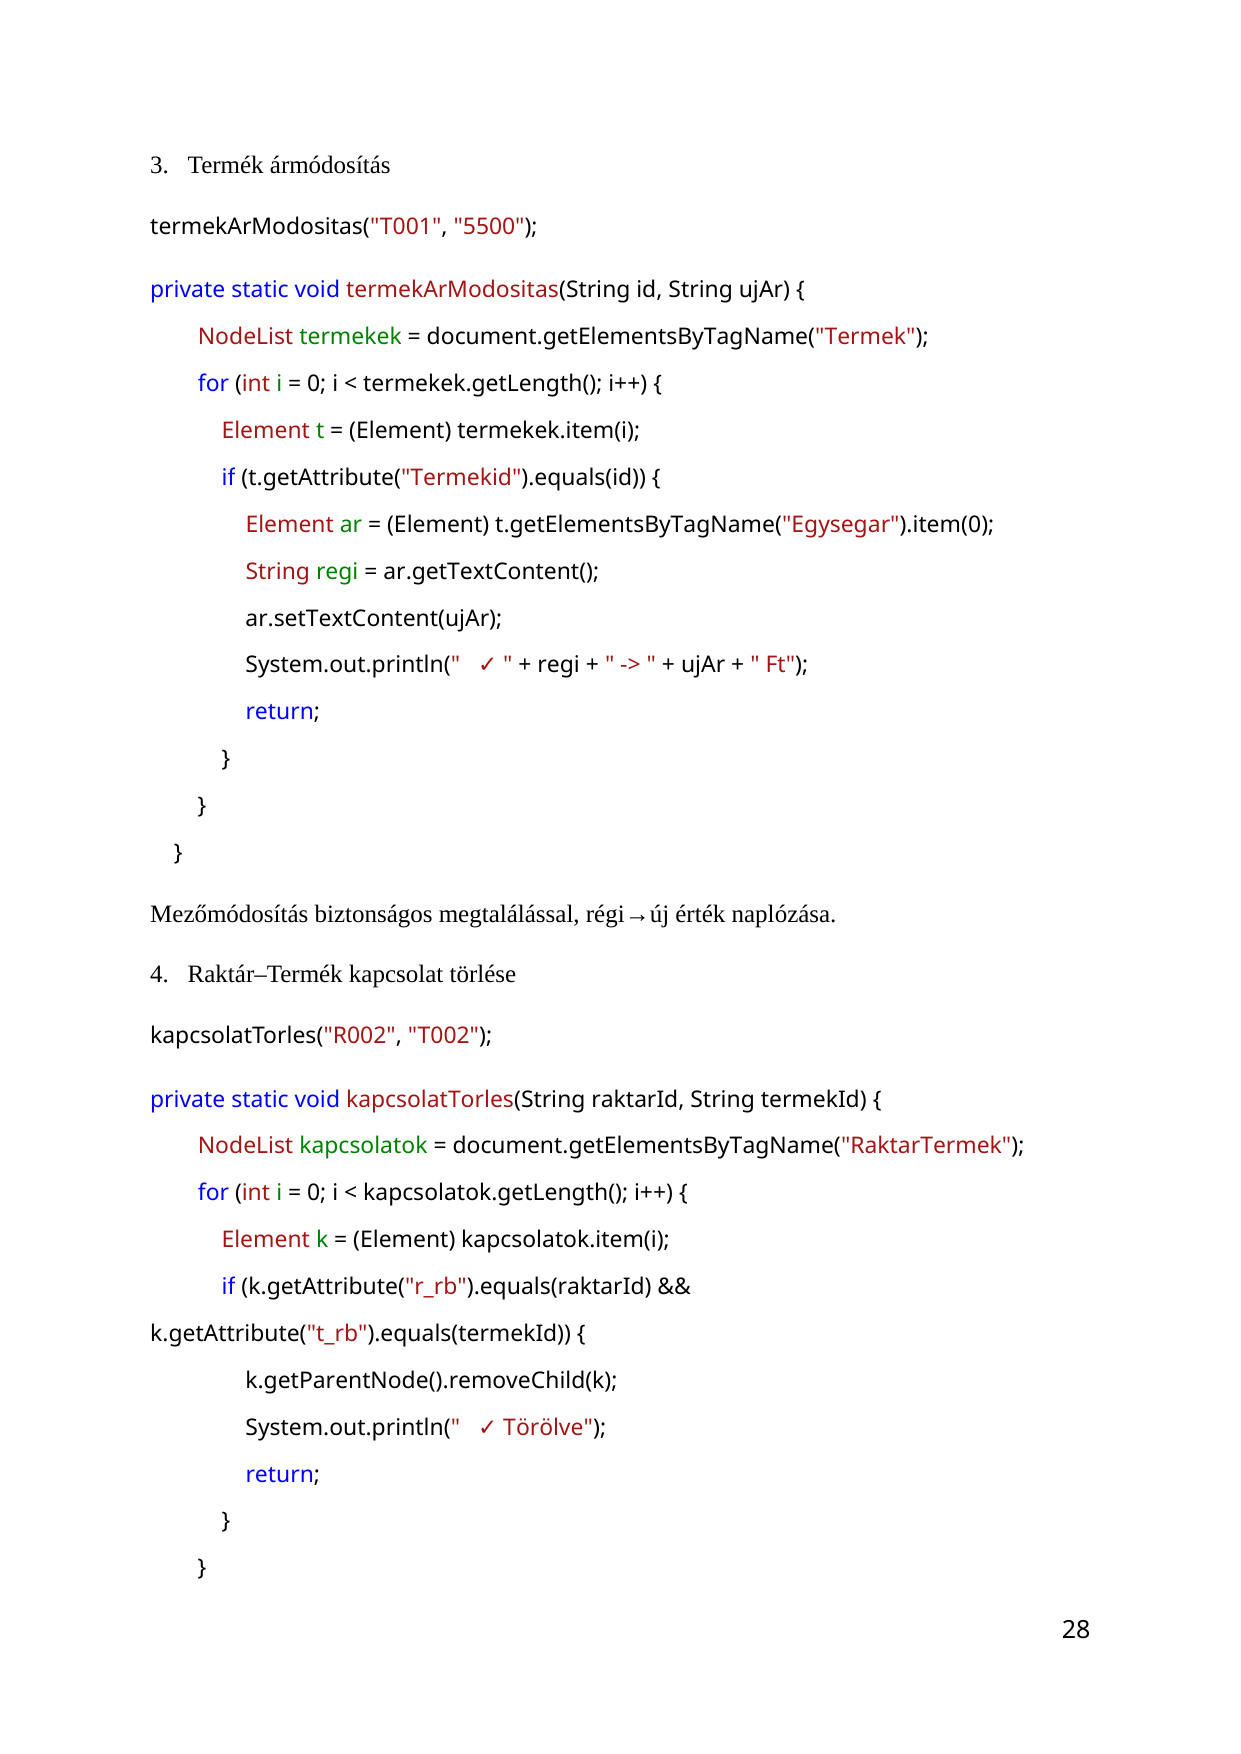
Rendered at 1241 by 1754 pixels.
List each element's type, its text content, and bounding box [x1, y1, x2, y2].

text } [150, 742, 1090, 773]
text String regi = ar.getTextContent(); [150, 554, 1090, 586]
text } [150, 836, 1090, 867]
text NodeList kapcsolatok = document.getElementsByTagName("RaktarTermek"); [150, 1129, 1090, 1161]
list Raktár–Termék kapcsolat törlése [150, 959, 1090, 988]
text } [150, 1504, 1090, 1536]
text return; [150, 695, 1090, 726]
text ar.setTextContent(ujAr); [150, 601, 1090, 633]
text if (k.getAttribute("r_rb").equals(raktarId) && k.getAttribute("t_rb").equals(termekId)) { [150, 1270, 1090, 1348]
text if (t.getAttribute("Termekid").equals(id)) { [150, 461, 1090, 492]
text Element t = (Element) termekek.item(i); [150, 414, 1090, 445]
text private static void kapcsolatTorles(String raktarId, String termekId) { [150, 1082, 1090, 1114]
text System.out.println(" ✓ Törölve"); [150, 1411, 1090, 1442]
text Element ar = (Element) t.getElementsByTagName("Egysegar").item(0); [150, 508, 1090, 539]
text } [150, 1551, 1090, 1582]
text NodeList termekek = document.getElementsByTagName("Termek"); [150, 320, 1090, 351]
list Termék ármódosítás [150, 150, 1090, 179]
text Mezőmódosítás biztonságos megtalálással, régi→új érték naplózása. [150, 899, 1090, 928]
text kapcsolatTorles("R002", "T002"); [150, 1019, 1090, 1050]
text for (int i = 0; i < termekek.getLength(); i++) { [150, 367, 1090, 398]
text System.out.println(" ✓ " + regi + " -> " + ujAr + " Ft"); [150, 648, 1090, 679]
text Element k = (Element) kapcsolatok.item(i); [150, 1223, 1090, 1254]
text k.getParentNode().removeChild(k); [150, 1364, 1090, 1395]
text return; [150, 1457, 1090, 1489]
text termekArModositas("T001", "5500"); [150, 210, 1090, 241]
text for (int i = 0; i < kapcsolatok.getLength(); i++) { [150, 1176, 1090, 1207]
text private static void termekArModositas(String id, String ujAr) { [150, 273, 1090, 304]
text } [150, 789, 1090, 820]
